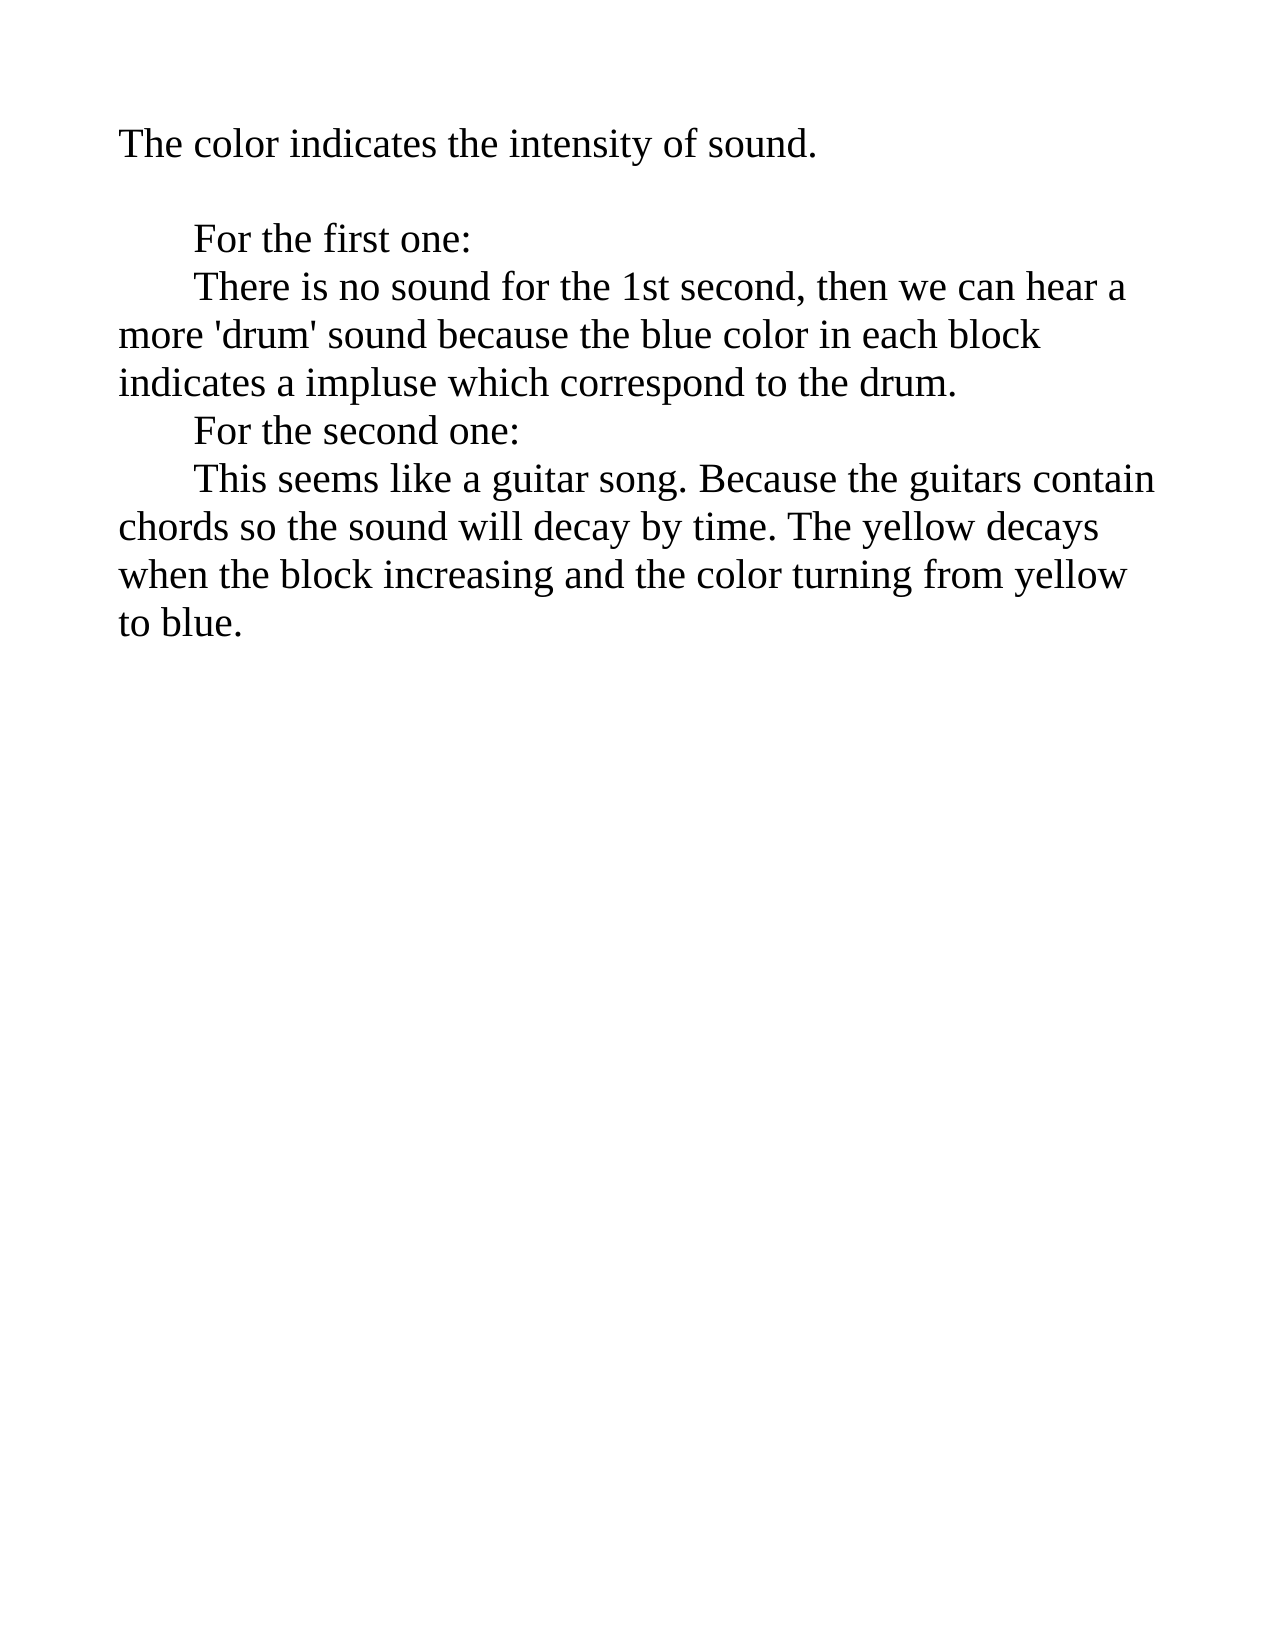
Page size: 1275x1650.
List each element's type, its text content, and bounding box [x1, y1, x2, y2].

text For the second one: [118, 406, 1157, 453]
text For the first one: [118, 214, 1157, 262]
text There is no sound for the 1st second, then we can hear a more 'drum' sound because the blue color in each block indicates a impluse which correspond to the drum. [118, 262, 1157, 406]
text The color indicates the intensity of sound. [118, 118, 1157, 166]
text This seems like a guitar song. Because the guitars contain chords so the sound will decay by time. The yellow decays when the block increasing and the color turning from yellow to blue. [118, 453, 1157, 645]
